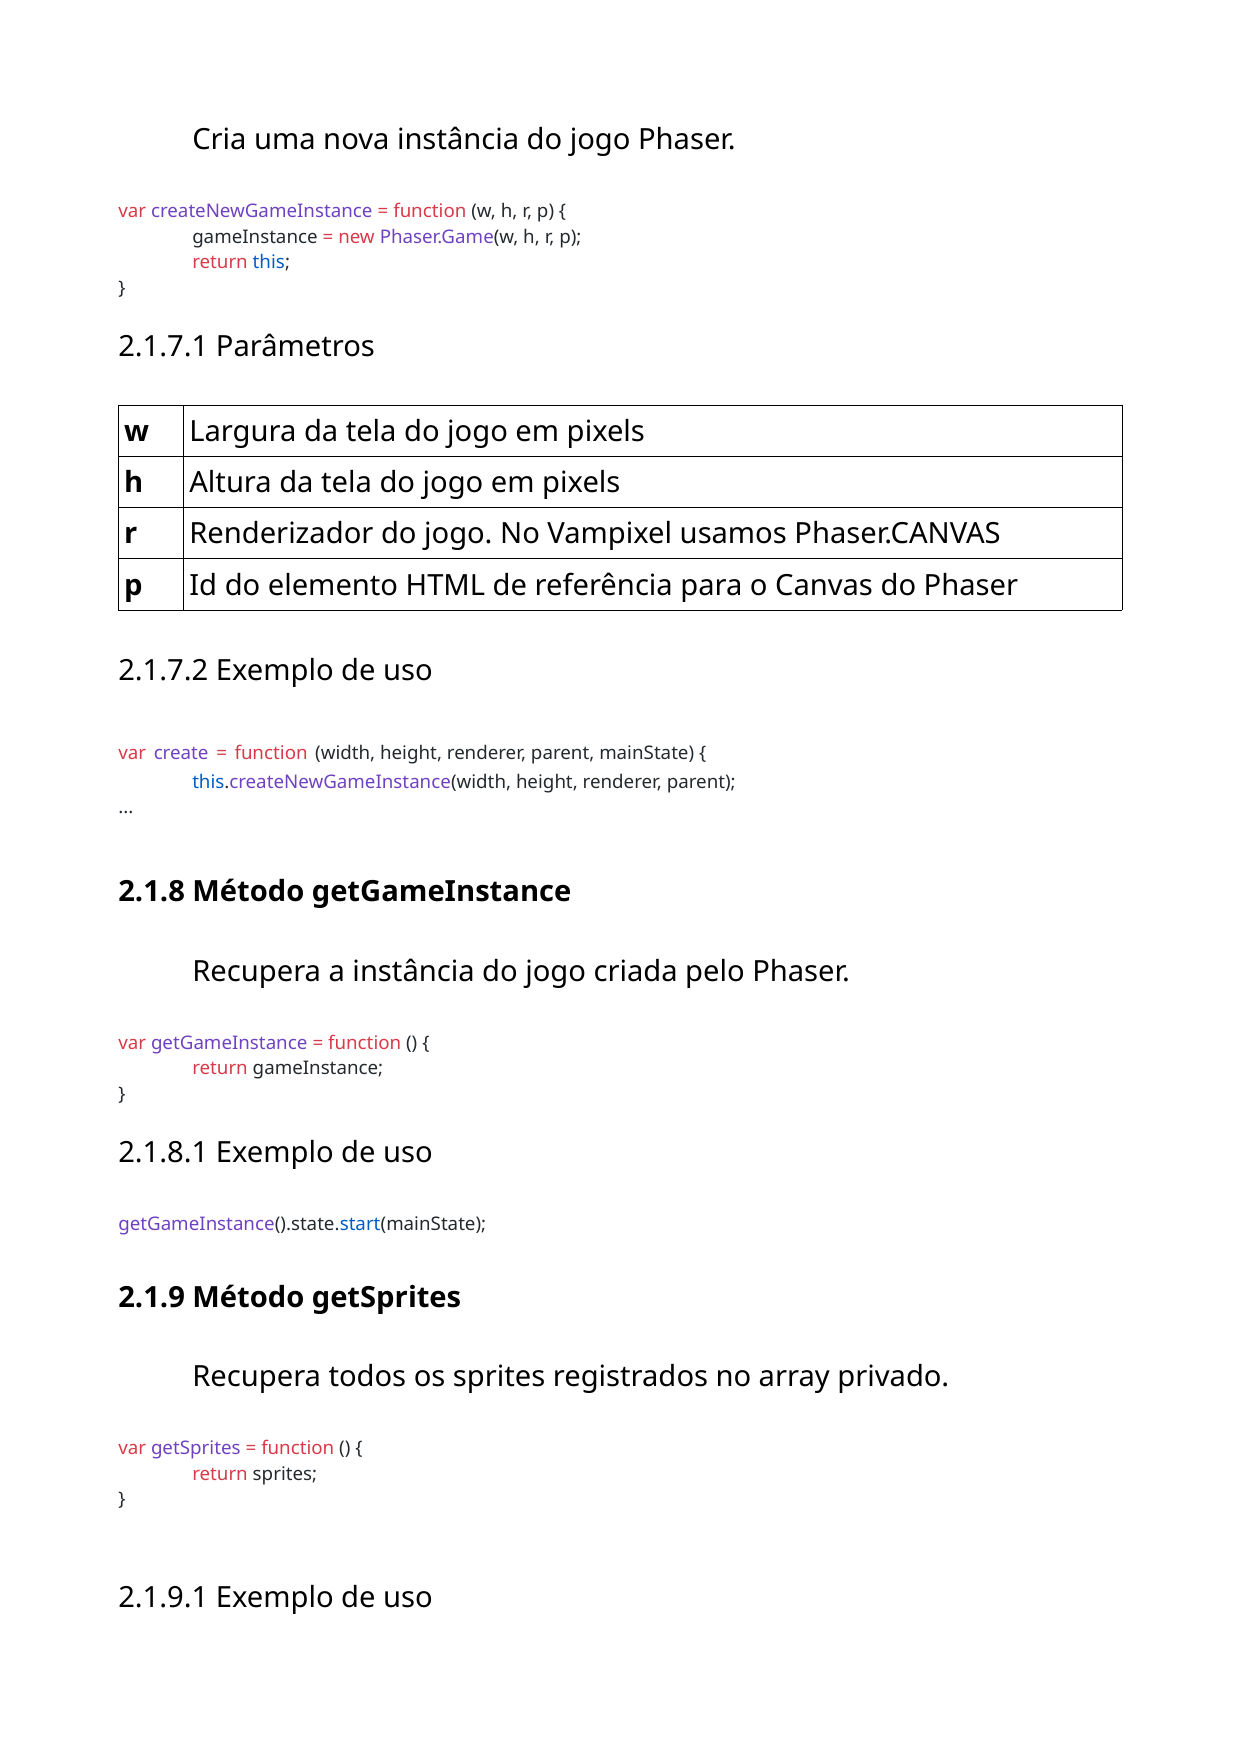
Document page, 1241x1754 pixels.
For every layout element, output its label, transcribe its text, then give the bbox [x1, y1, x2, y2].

table_cell p [119, 559, 183, 609]
table_cell Renderizador do jogo. No Vampixel usamos Phaser.CANVAS [184, 508, 1122, 558]
text gameInstance = new Phaser.Game(w, h, r, p); [118, 223, 1122, 248]
text var getGameInstance = function () { [118, 1029, 1122, 1055]
text 2.1.8 Método getGameInstance [118, 870, 1122, 910]
table_cell Altura da tela do jogo em pixels [184, 457, 1122, 507]
text 2.1.9 Método getSprites [118, 1276, 1122, 1316]
table_cell Id do elemento HTML de referência para o Canvas do Phaser [184, 559, 1122, 609]
text Recupera a instância do jogo criada pelo Phaser. [118, 950, 1122, 989]
text } [118, 274, 1122, 299]
text var create = function (width, height, renderer, parent, mainState) { [118, 729, 1122, 768]
text return sprites; [118, 1460, 1122, 1486]
text } [118, 1080, 1122, 1106]
text var createNewGameInstance = function (w, h, r, p) { [118, 197, 1122, 223]
text 2.1.7.1 Parâmetros [118, 325, 1122, 365]
table_cell h [119, 457, 183, 507]
text this.createNewGameInstance(width, height, renderer, parent); [118, 768, 1122, 794]
text 2.1.7.2 Exemplo de uso [118, 649, 1122, 689]
table_header Largura da tela do jogo em pixels [184, 406, 1122, 456]
text Cria uma nova instância do jogo Phaser. [118, 118, 1122, 158]
text var getSprites = function () { [118, 1434, 1122, 1460]
text } [118, 1486, 1122, 1511]
text return gameInstance; [118, 1055, 1122, 1080]
table_cell r [119, 508, 183, 558]
text ... [118, 794, 1122, 819]
text 2.1.8.1 Exemplo de uso [118, 1131, 1122, 1171]
text return this; [118, 248, 1122, 274]
text 2.1.9.1 Exemplo de uso [118, 1576, 1122, 1616]
text getGameInstance().state.start(mainState); [118, 1211, 1122, 1236]
text Recupera todos os sprites registrados no array privado. [118, 1355, 1122, 1395]
table_header w [119, 406, 183, 456]
